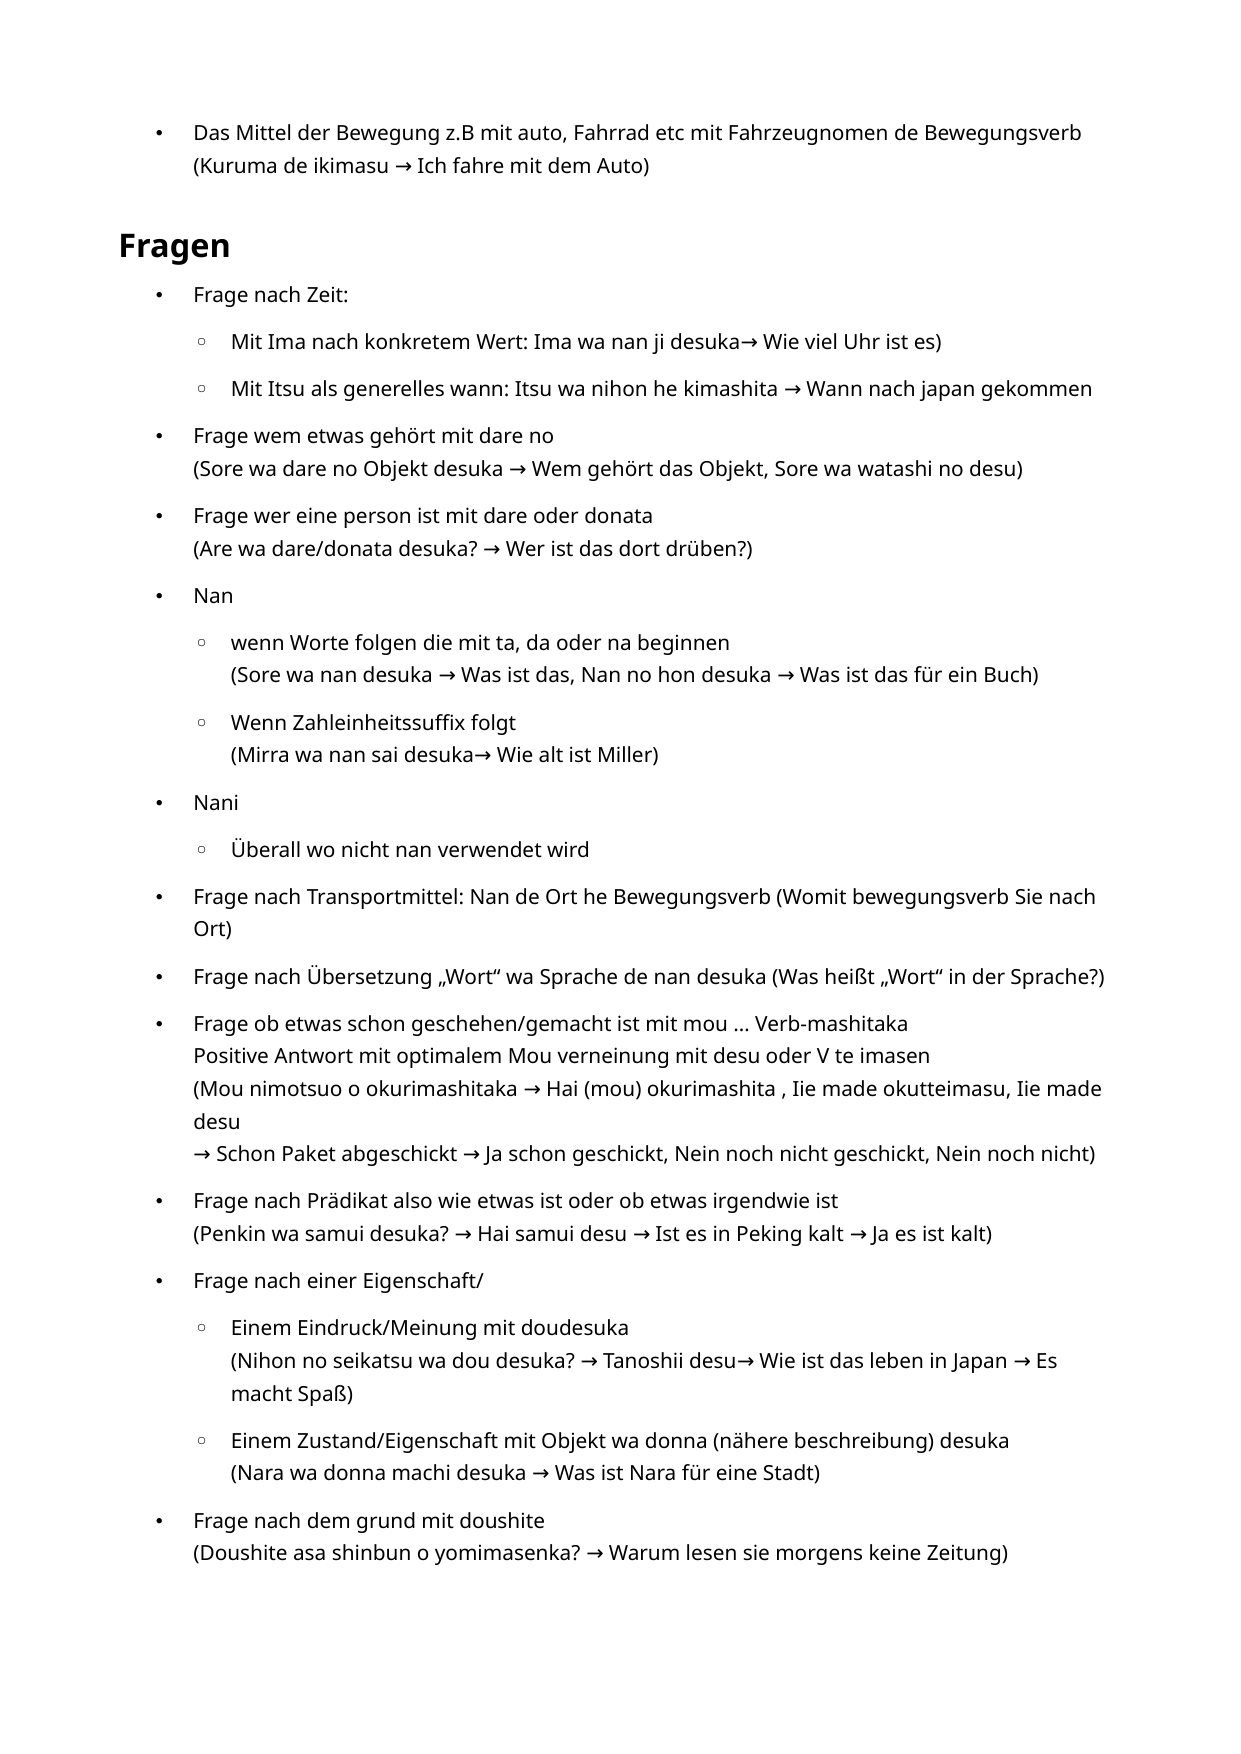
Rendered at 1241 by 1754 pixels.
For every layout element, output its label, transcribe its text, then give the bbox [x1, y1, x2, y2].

list Frage nach Prädikat also wie etwas ist oder ob etwas irgendwie ist (Penkin wa samui desuka? → Hai samui desu → Ist es in Peking kalt → Ja es ist kalt) [156, 1187, 1122, 1248]
list Frage nach dem grund mit doushite (Doushite asa shinbun o yomimasenka? → Warum lesen sie morgens keine Zeitung) [156, 1506, 1122, 1567]
list wenn Worte folgen die mit ta, da oder na beginnen (Sore wa nan desuka → Was ist das, Nan no hon desuka → Was ist das für ein Buch) [193, 628, 1122, 689]
list Frage nach Zeit: [156, 280, 1122, 308]
list Nan [156, 581, 1122, 609]
list Einem Zustand/Eigenschaft mit Objekt wa donna (nähere beschreibung) desuka (Nara wa donna machi desuka → Was ist Nara für eine Stadt) [193, 1426, 1122, 1487]
list Wenn Zahleinheitssuffix folgt (Mirra wa nan sai desuka→ Wie alt ist Miller) [193, 708, 1122, 769]
list Nani [156, 788, 1122, 816]
list Einem Eindruck/Meinung mit doudesuka (Nihon no seikatsu wa dou desuka? → Tanoshii desu→ Wie ist das leben in Japan → Es macht Spaß) [193, 1313, 1122, 1407]
subtitle Fragen [118, 223, 1122, 267]
list Frage nach Transportmittel: Nan de Ort he Bewegungsverb (Womit bewegungsverb Sie nach Ort) [156, 882, 1122, 943]
list Frage wer eine person ist mit dare oder donata (Are wa dare/donata desuka? → Wer ist das dort drüben?) [156, 501, 1122, 562]
list Frage nach Übersetzung „Wort“ wa Sprache de nan desuka (Was heißt „Wort“ in der Sprache?) [156, 962, 1122, 990]
list Mit Itsu als generelles wann: Itsu wa nihon he kimashita → Wann nach japan gekommen [193, 374, 1122, 402]
list Mit Ima nach konkretem Wert: Ima wa nan ji desuka→ Wie viel Uhr ist es) [193, 327, 1122, 355]
list Das Mittel der Bewegung z.B mit auto, Fahrrad etc mit Fahrzeugnomen de Bewegungsverb (Kuruma de ikimasu → Ich fahre mit dem Auto) [156, 118, 1122, 179]
list Überall wo nicht nan verwendet wird [193, 835, 1122, 863]
list Frage nach einer Eigenschaft/ [156, 1266, 1122, 1295]
list Frage wem etwas gehört mit dare no (Sore wa dare no Objekt desuka → Wem gehört das Objekt, Sore wa watashi no desu) [156, 421, 1122, 482]
list Frage ob etwas schon geschehen/gemacht ist mit mou … Verb-mashitaka Positive Antwort mit optimalem Mou verneinung mit desu oder V te imasen (Mou nimotsuo o okurimashitaka → Hai (mou) okurimashita , Iie made okutteimasu, Iie made desu → Schon Paket abgeschickt → Ja schon geschickt, Nein noch nicht geschickt, Nein noch nicht) [156, 1009, 1122, 1168]
